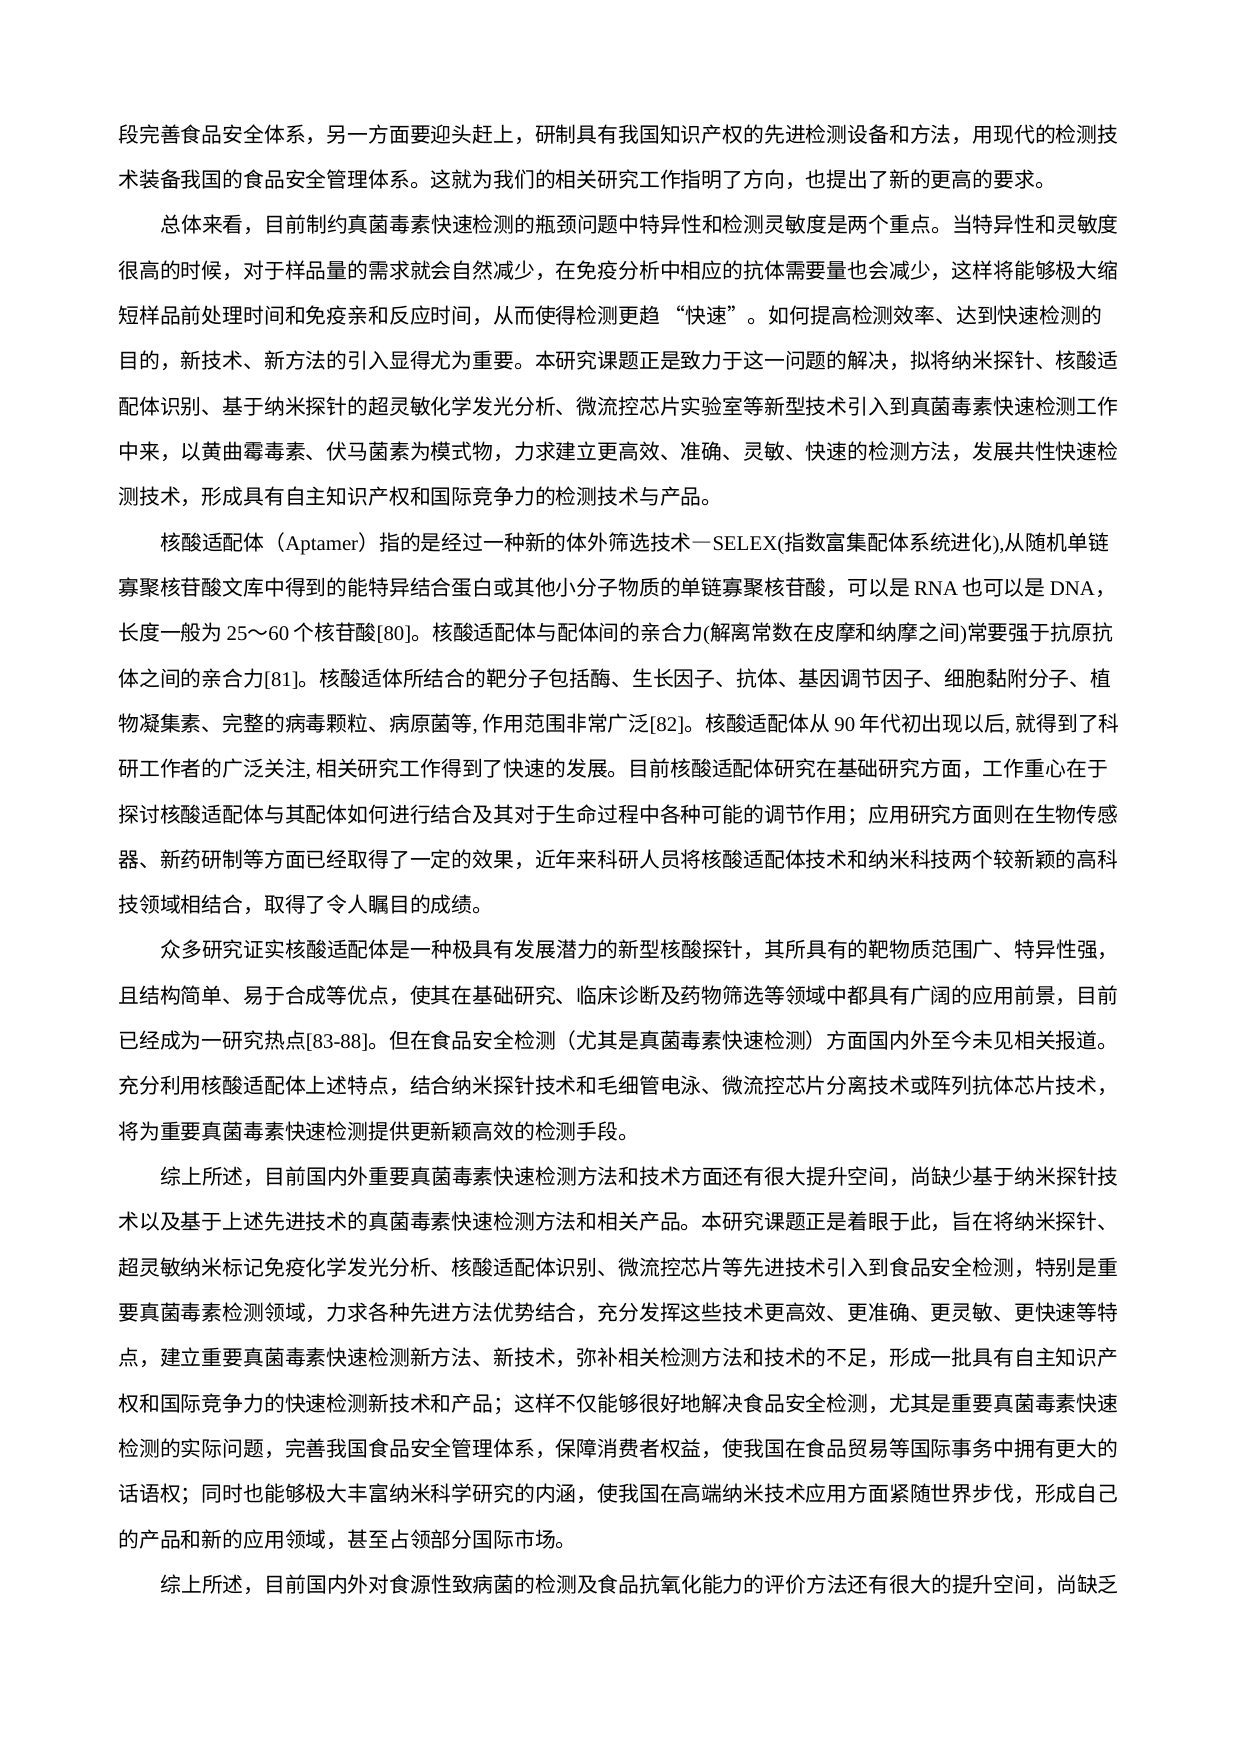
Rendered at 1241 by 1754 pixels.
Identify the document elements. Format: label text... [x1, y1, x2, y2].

text 新世纪世界性科技革命正在形成，各国都在加速技术创新和科技进步。从定性和定量检测技术两方面出发，准确、可靠、方便、快速、经济、安全检测方法是食品安全检测的发展方向，尽可能使快速检测技术的灵敏度及准确度要能达到标准限量要求，至少要与标准方法检测结果相当，能在较短时间内检测大量的样本，还必须具有实际推广价值。同时，《中国食品安全战略研究》指出[44]，我国食品安全快速检测技术今后发展方向是：对食品安全的关键技术攻关，研究开发当前急需的食源性危害快速检测、监测、控制及评价技术。随着我国加入世界贸易组织后面临着食品安全性的严峻形势，迫切的任务是要与国际接轨，一方面国际先进的快速检测手段完善食品安全体系，另一方面要迎头赶上，研制具有我国知识产权的先进检测设备和方法，用现代的检测技术装备我国的食品安全管理体系。这就为我们的相关研究工作指明了方向，也提出了新的更高的要求。 [118, 118, 1122, 194]
text 综上所述，目前国内外重要真菌毒素快速检测方法和技术方面还有很大提升空间，尚缺少基于纳米探针技术以及基于上述先进技术的真菌毒素快速检测方法和相关产品。本研究课题正是着眼于此，旨在将纳米探针、超灵敏纳米标记免疫化学发光分析、核酸适配体识别、微流控芯片等先进技术引入到食品安全检测，特别是重要真菌毒素检测领域，力求各种先进方法优势结合，充分发挥这些技术更高效、更准确、更灵敏、更快速等特点，建立重要真菌毒素快速检测新方法、新技术，弥补相关检测方法和技术的不足，形成一批具有自主知识产权和国际竞争力的快速检测新技术和产品；这样不仅能够很好地解决食品安全检测，尤其是重要真菌毒素快速检测的实际问题，完善我国食品安全管理体系，保障消费者权益，使我国在食品贸易等国际事务中拥有更大的话语权；同时也能够极大丰富纳米科学研究的内涵，使我国在高端纳米技术应用方面紧随世界步伐，形成自己的产品和新的应用领域，甚至占领部分国际市场。 [118, 1160, 1122, 1553]
text 核酸适配体（Aptamer）指的是经过一种新的体外筛选技术—SELEX(指数富集配体系统进化),从随机单链寡聚核苷酸文库中得到的能特异结合蛋白或其他小分子物质的单链寡聚核苷酸，可以是RNA也可以是DNA，长度一般为25～60个核苷酸[80]。核酸适配体与配体间的亲合力(解离常数在皮摩和纳摩之间)常要强于抗原抗体之间的亲合力[81]。核酸适体所结合的靶分子包括酶、生长因子、抗体、基因调节因子、细胞黏附分子、植物凝集素、完整的病毒颗粒、病原菌等, 作用范围非常广泛[82]。核酸适配体从90年代初出现以后, 就得到了科研工作者的广泛关注, 相关研究工作得到了快速的发展。目前核酸适配体研究在基础研究方面，工作重心在于探讨核酸适配体与其配体如何进行结合及其对于生命过程中各种可能的调节作用；应用研究方面则在生物传感器、新药研制等方面已经取得了一定的效果，近年来科研人员将核酸适配体技术和纳米科技两个较新颖的高科技领域相结合，取得了令人瞩目的成绩。 [118, 526, 1122, 919]
text 综上所述，目前国内外对食源性致病菌的检测及食品抗氧化能力的评价方法还有很大的提升空间，尚缺乏基于纳米探针技术的食品检测与评价的新技术和相关产品，尤其是目前国际上尚无组装纳米金阵列技术应用于食品中致病菌及抗氧化能力评价的报道。鉴于此，本课题研究提出“基于组装纳米金阵列的食品检测与评价新技术研究”，诣在将与纳米探针相关的光学传感、电化学传感检测、金增强信号放大、免疫亲和识别几种先进技术有机结合引入到食品检测领域，力求各种先进方法优势结合，充分发挥这些技术更高效、更准确、更灵敏、更快速等特点，建立快速、灵敏的新型检测技术体系，弥补相关检测方法和技术的不足，形成一批具有自主知识产权和国际竞争力的快速检测新技术，同时也能够极大丰富纳米科学研究的内涵，使我国在高端纳米技术应用方面紧随世界步伐，形成自己的产品和新的应用领域。 [118, 1568, 1122, 1598]
text 众多研究证实核酸适配体是一种极具有发展潜力的新型核酸探针，其所具有的靶物质范围广、特异性强，且结构简单、易于合成等优点，使其在基础研究、临床诊断及药物筛选等领域中都具有广阔的应用前景，目前已经成为一研究热点[83-88]。但在食品安全检测（尤其是真菌毒素快速检测）方面国内外至今未见相关报道。充分利用核酸适配体上述特点，结合纳米探针技术和毛细管电泳、微流控芯片分离技术或阵列抗体芯片技术，将为重要真菌毒素快速检测提供更新颖高效的检测手段。 [118, 934, 1122, 1145]
text 总体来看，目前制约真菌毒素快速检测的瓶颈问题中特异性和检测灵敏度是两个重点。当特异性和灵敏度很高的时候，对于样品量的需求就会自然减少，在免疫分析中相应的抗体需要量也会减少，这样将能够极大缩短样品前处理时间和免疫亲和反应时间，从而使得检测更趋 “快速”。如何提高检测效率、达到快速检测的目的，新技术、新方法的引入显得尤为重要。本研究课题正是致力于这一问题的解决，拟将纳米探针、核酸适配体识别、基于纳米探针的超灵敏化学发光分析、微流控芯片实验室等新型技术引入到真菌毒素快速检测工作中来，以黄曲霉毒素、伏马菌素为模式物，力求建立更高效、准确、灵敏、快速的检测方法，发展共性快速检测技术，形成具有自主知识产权和国际竞争力的检测技术与产品。 [118, 209, 1122, 511]
